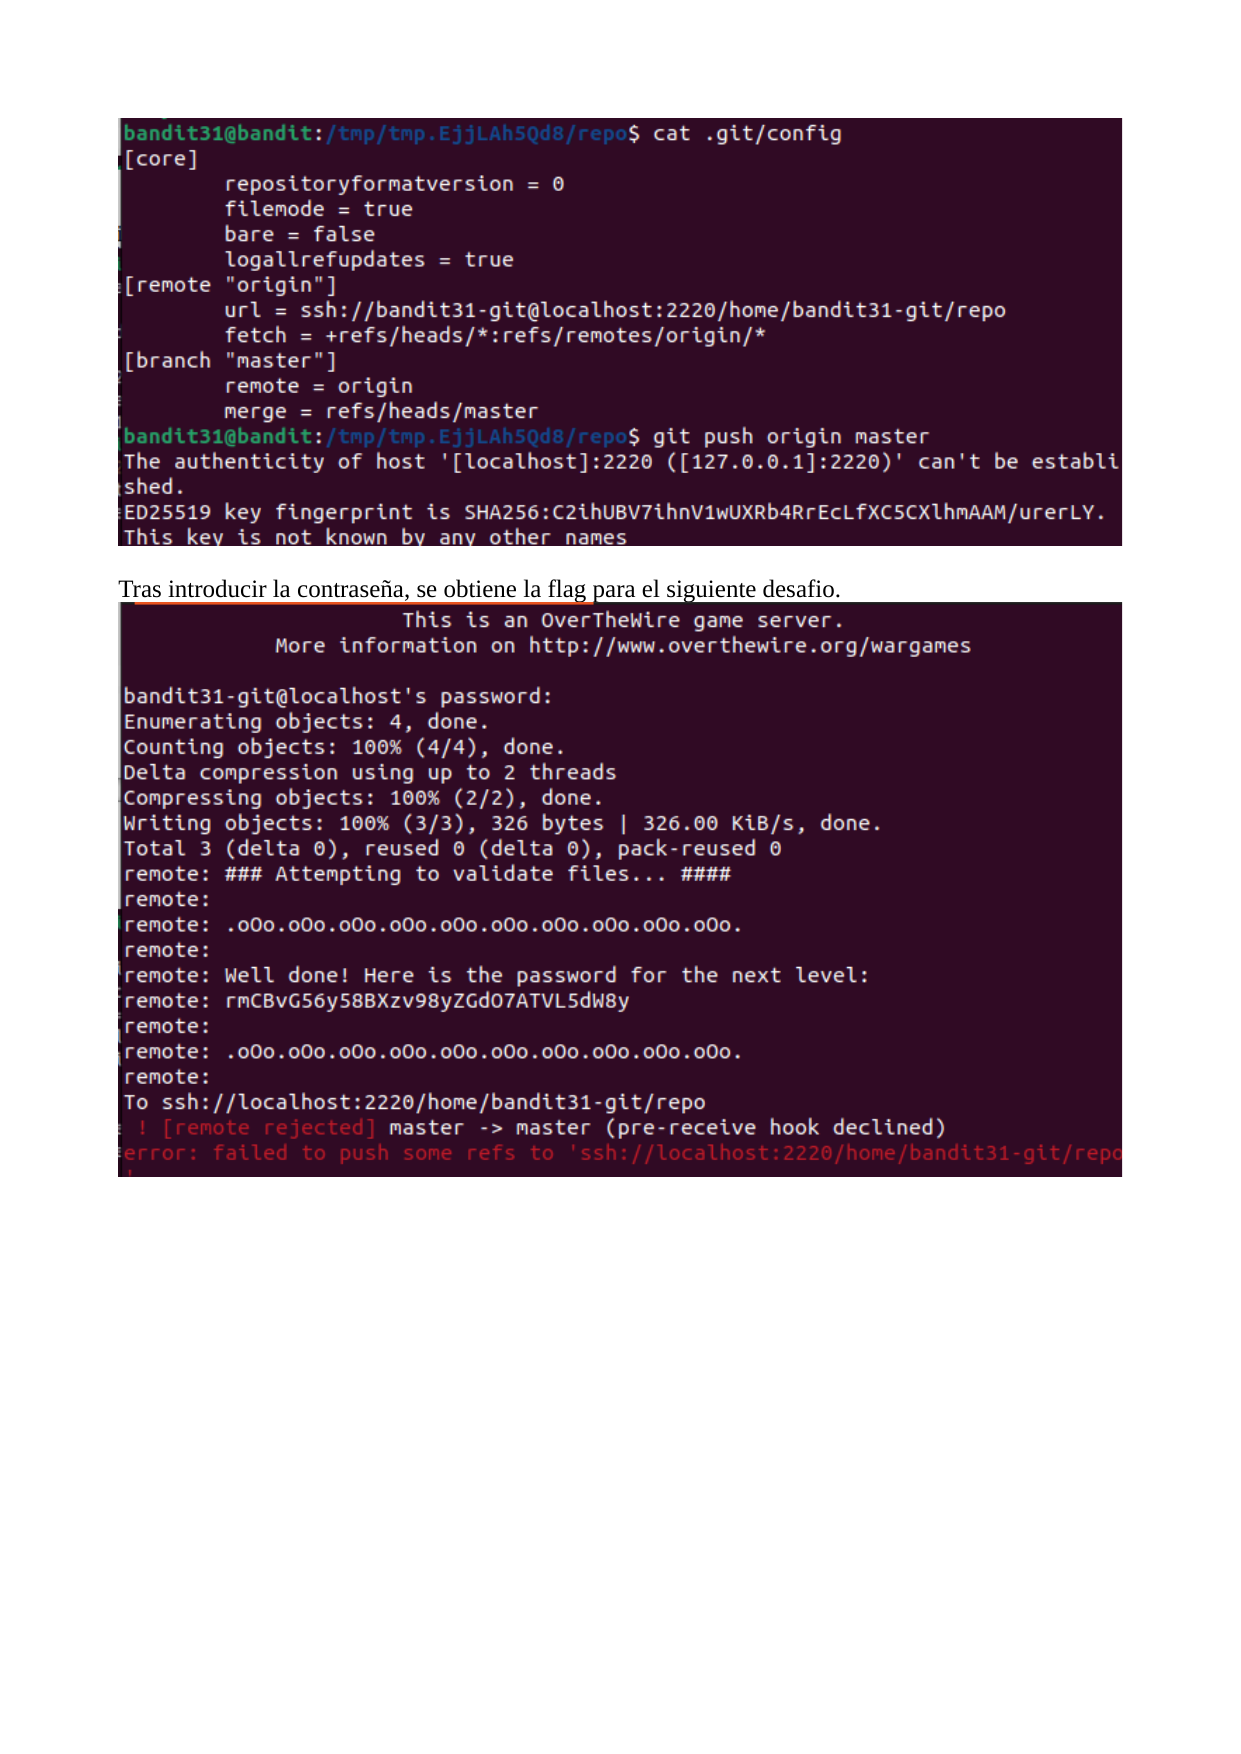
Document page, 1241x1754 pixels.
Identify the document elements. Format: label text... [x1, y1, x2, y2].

picture [118, 118, 1123, 546]
text Tras introducir la contraseña, se obtiene la flag para el siguiente desafio. [118, 574, 1122, 602]
picture [118, 602, 1123, 1177]
